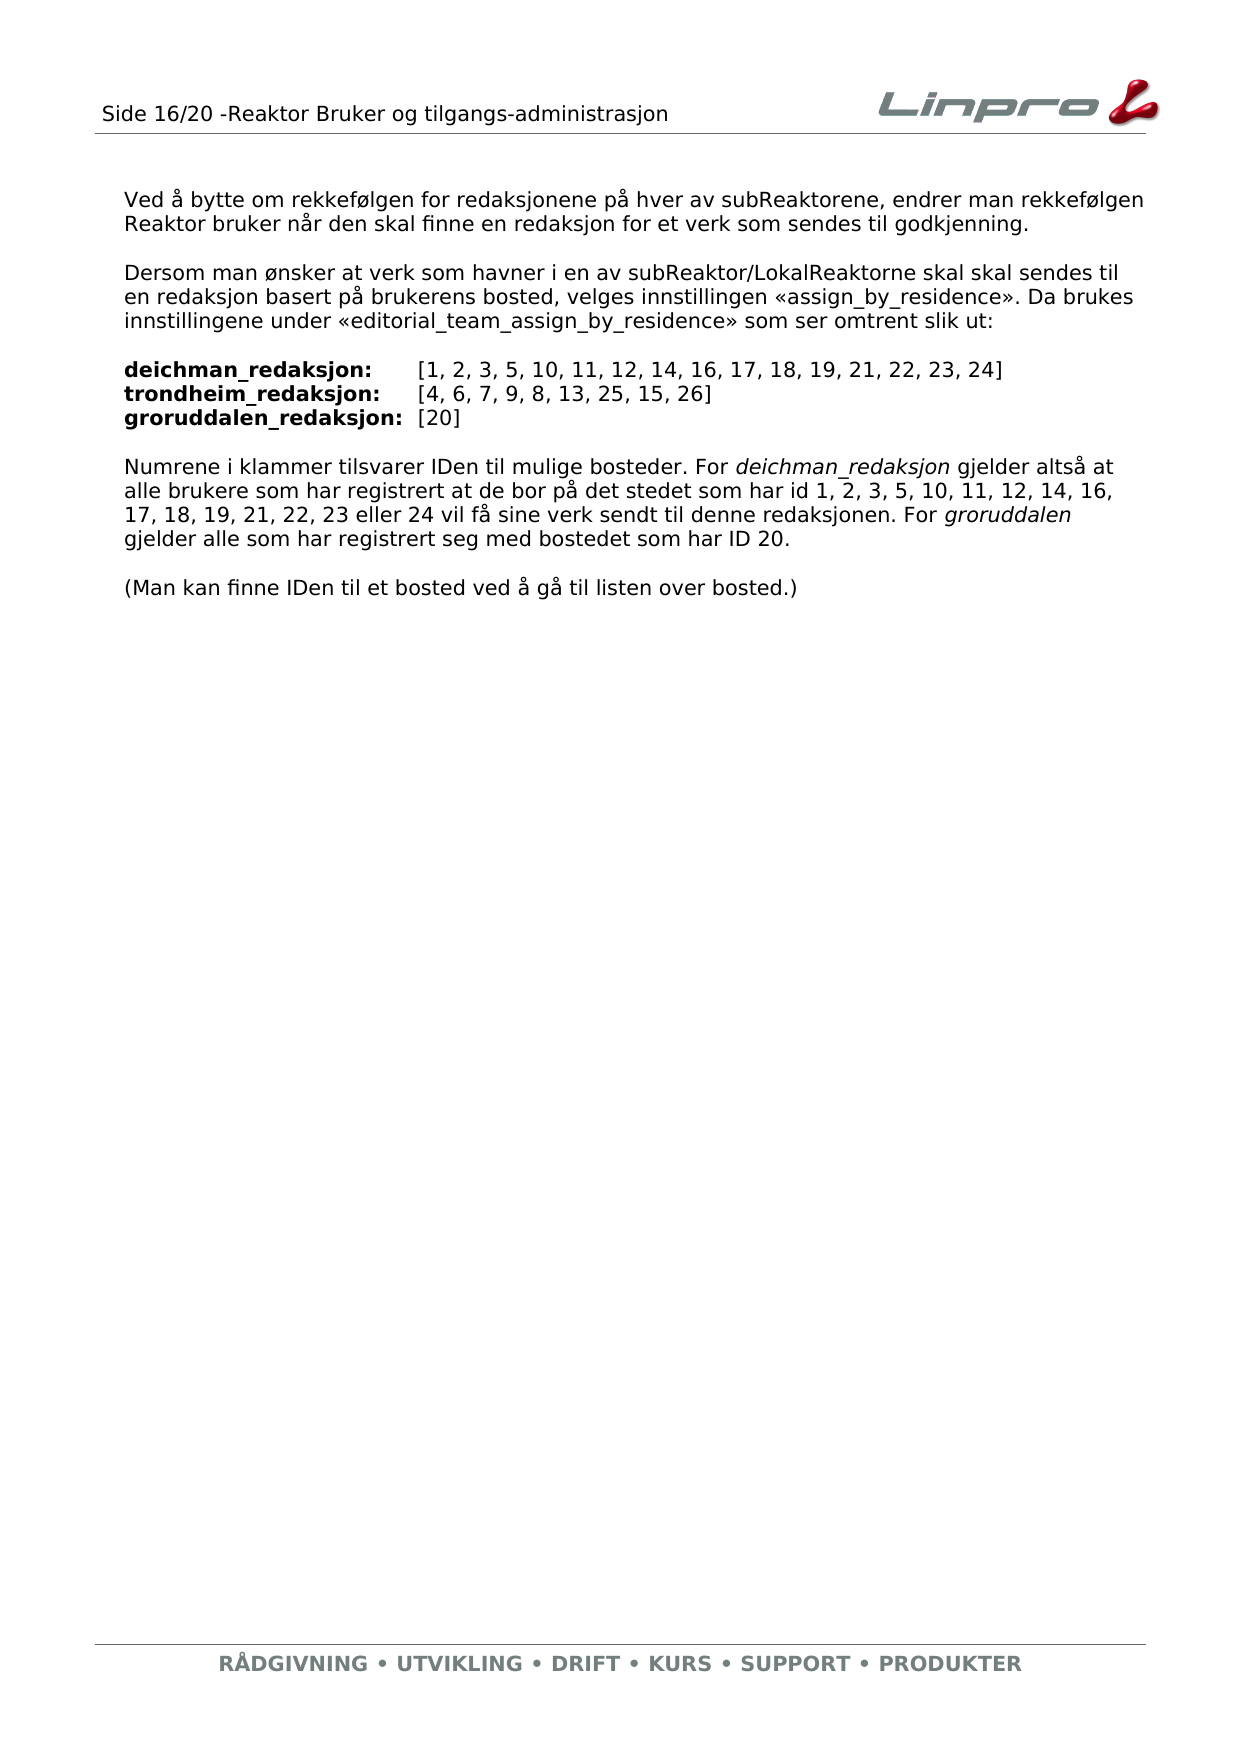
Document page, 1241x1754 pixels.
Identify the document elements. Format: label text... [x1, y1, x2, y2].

text (Man kan finne IDen til et bosted ved å gå til listen over bosted.) [124, 576, 1146, 600]
text Numrene i klammer tilsvarer IDen til mulige bosteder. For deichman_redaksjon gjelder altså at alle brukere som har registrert at de bor på det stedet som har id 1, 2, 3, 5, 10, 11, 12, 14, 16, 17, 18, 19, 21, 22, 23 eller 24 vil få sine verk sendt til denne redaksjonen. For groruddalen gjelder alle som har registrert seg med bostedet som har ID 20. [124, 455, 1146, 552]
picture [878, 78, 1162, 128]
text deichman_redaksjon: [1, 2, 3, 5, 10, 11, 12, 14, 16, 17, 18, 19, 21, 22, 23, 24] [124, 358, 1146, 382]
text trondheim_redaksjon: [4, 6, 7, 9, 8, 13, 25, 15, 26] [124, 382, 1146, 406]
text Dersom man ønsker at verk som havner i en av subReaktor/LokalReaktorne skal skal sendes til en redaksjon basert på brukerens bosted, velges innstillingen «assign_by_residence». Da brukes innstillingene under «editorial_team_assign_by_residence» som ser omtrent slik ut: [124, 261, 1146, 333]
text Ved å bytte om rekkefølgen for redaksjonene på hver av subReaktorene, endrer man rekkefølgen Reaktor bruker når den skal finne en redaksjon for et verk som sendes til godkjenning. [124, 188, 1146, 236]
text groruddalen_redaksjon: [20] [124, 406, 1146, 430]
